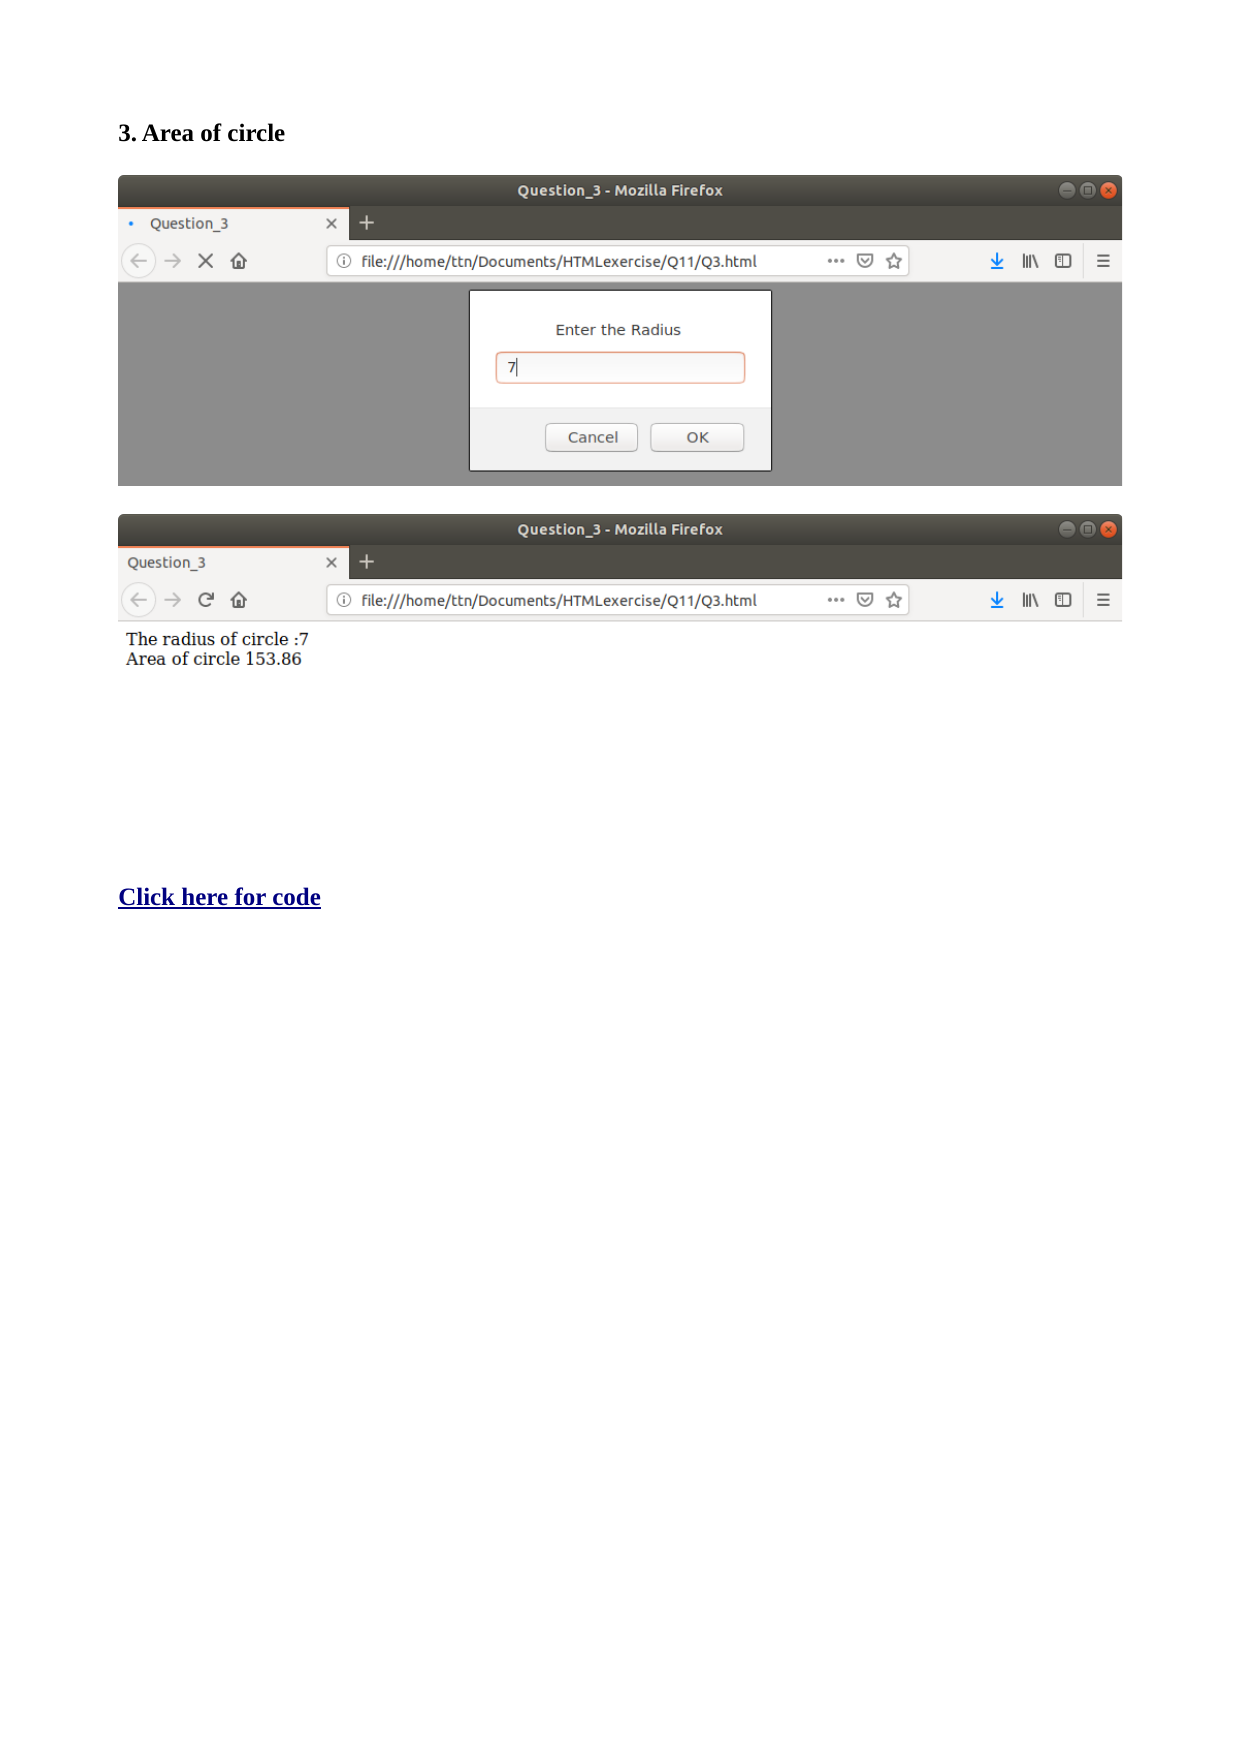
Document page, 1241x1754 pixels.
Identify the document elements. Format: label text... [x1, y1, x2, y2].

picture [118, 175, 1123, 486]
text Click here for code [118, 882, 1122, 911]
picture [118, 514, 1123, 825]
text 3. Area of circle [118, 118, 1122, 147]
